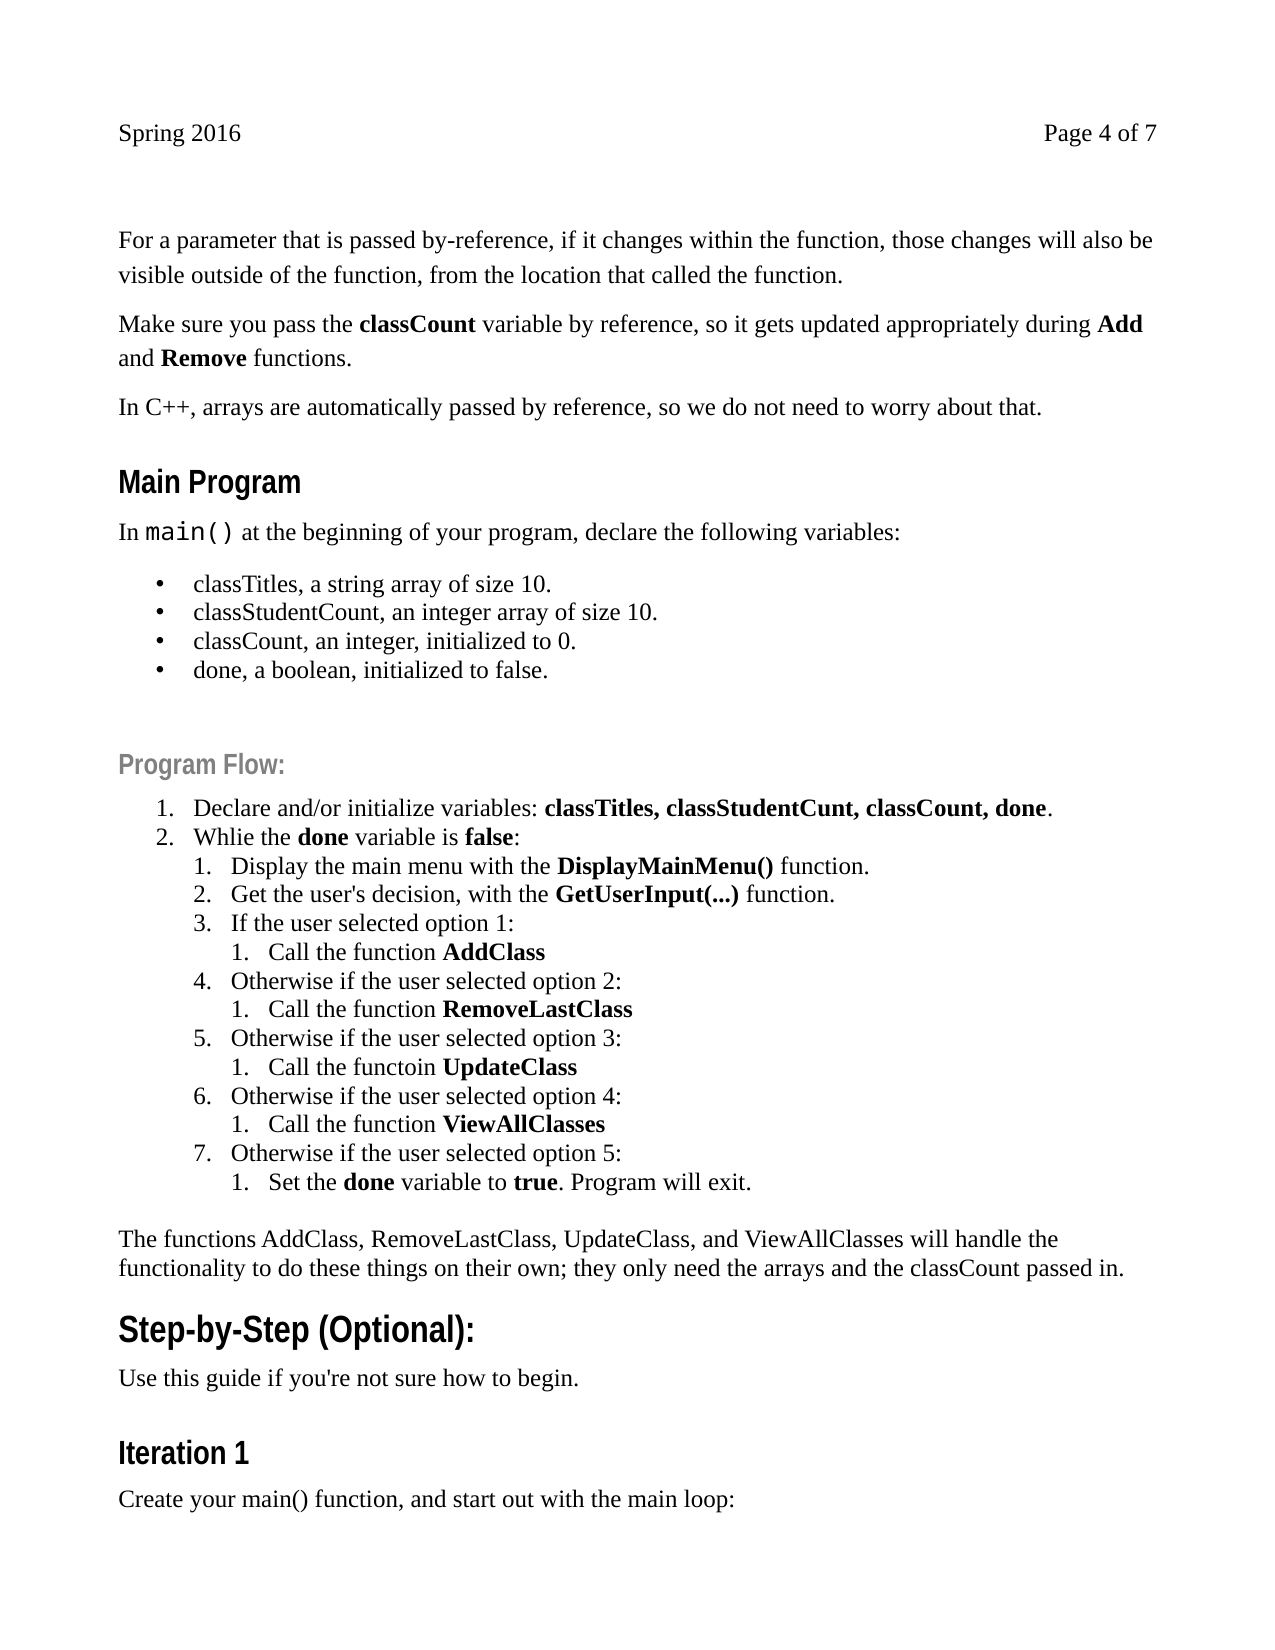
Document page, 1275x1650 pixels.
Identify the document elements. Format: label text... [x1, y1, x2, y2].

list Set the done variable to true. Program will exit. [231, 1167, 1157, 1196]
text Use this guide if you're not sure how to begin. [118, 1363, 1157, 1392]
subtitle Iteration 1 [118, 1433, 1157, 1471]
list classStudentCount, an integer array of size 10. [156, 597, 1157, 626]
list Declare and/or initialize variables: classTitles, classStudentCunt, classCount, done. [156, 793, 1157, 822]
list classCount, an integer, initialized to 0. [156, 626, 1157, 655]
list Otherwise if the user selected option 3: [193, 1023, 1157, 1052]
list Call the function AddClass [231, 937, 1157, 966]
text In C++, arrays are automatically passed by reference, so we do not need to worry about that. [118, 392, 1157, 421]
subtitle Program Flow: [118, 747, 1157, 781]
text The functions AddClass, RemoveLastClass, UpdateClass, and ViewAllClasses will handle the functionality to do these things on their own; they only need the arrays and the classCount passed in. [118, 1224, 1157, 1282]
list Otherwise if the user selected option 5: [193, 1138, 1157, 1167]
list Get the user's decision, with the GetUserInput(...) function. [193, 879, 1157, 908]
list Whlie the done variable is false: [156, 822, 1157, 851]
list Call the function ViewAllClasses [231, 1109, 1157, 1138]
list Call the functoin UpdateClass [231, 1052, 1157, 1081]
text In main() at the beginning of your program, declare the following variables: [118, 513, 1157, 547]
text For a parameter that is passed by-reference, if it changes within the function, those changes will also be visible outside of the function, from the location that called the function. [118, 225, 1157, 289]
text Make sure you pass the classCount variable by reference, so it gets updated appropriately during Add and Remove functions. [118, 309, 1157, 372]
subtitle Main Program [118, 462, 1157, 501]
subtitle Step-by-Step (Optional): [118, 1307, 1157, 1351]
list done, a boolean, initialized to false. [156, 655, 1157, 684]
list Display the main menu with the DisplayMainMenu() function. [193, 851, 1157, 879]
list classTitles, a string array of size 10. [156, 569, 1157, 597]
list Call the function RemoveLastClass [231, 994, 1157, 1023]
list Otherwise if the user selected option 2: [193, 966, 1157, 994]
list If the user selected option 1: [193, 908, 1157, 937]
text Create your main() function, and start out with the main loop: [118, 1484, 1157, 1513]
list Otherwise if the user selected option 4: [193, 1081, 1157, 1109]
